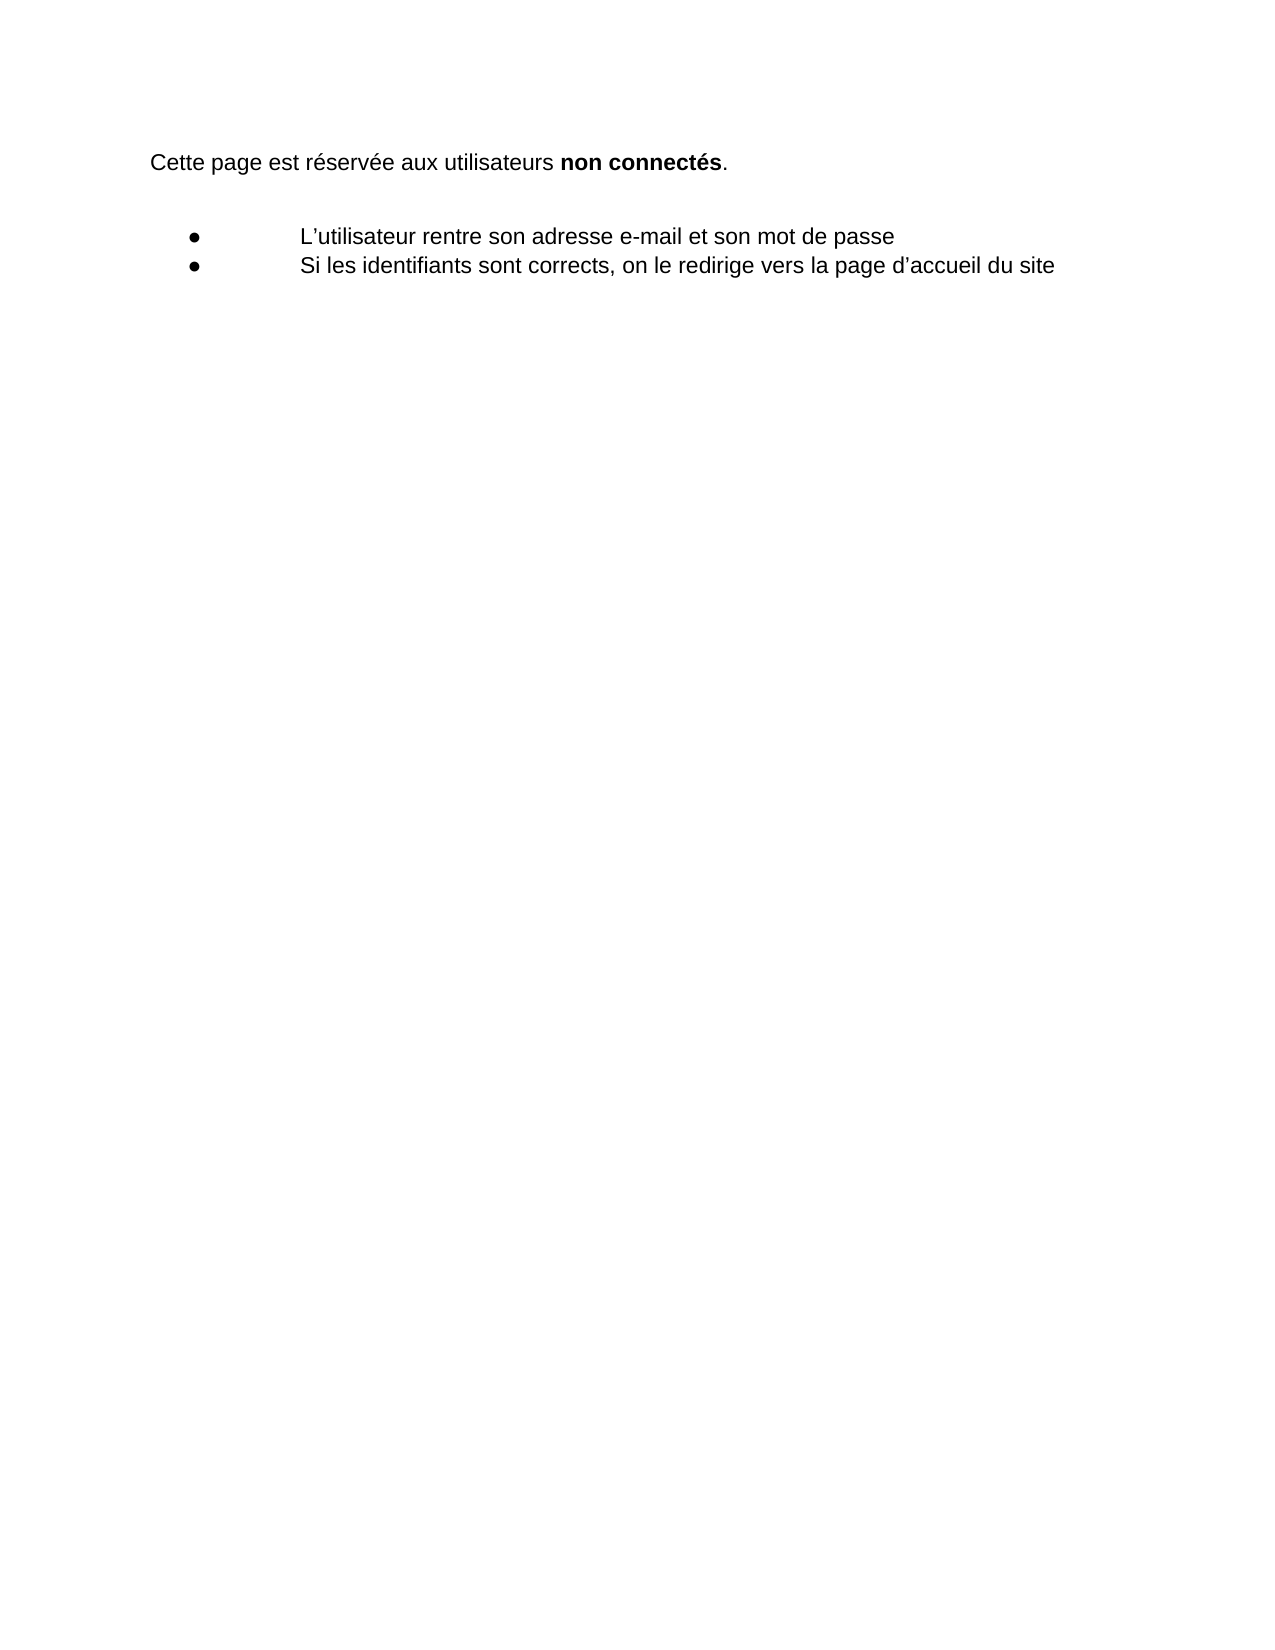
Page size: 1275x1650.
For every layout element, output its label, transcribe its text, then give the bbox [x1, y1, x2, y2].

list Si les identifiants sont corrects, on le redirige vers la page d’accueil du site [187, 253, 1125, 278]
text Cette page est réservée aux utilisateurs non connectés. [150, 150, 1125, 176]
list L’utilisateur rentre son adresse e-mail et son mot de passe [187, 223, 1125, 249]
